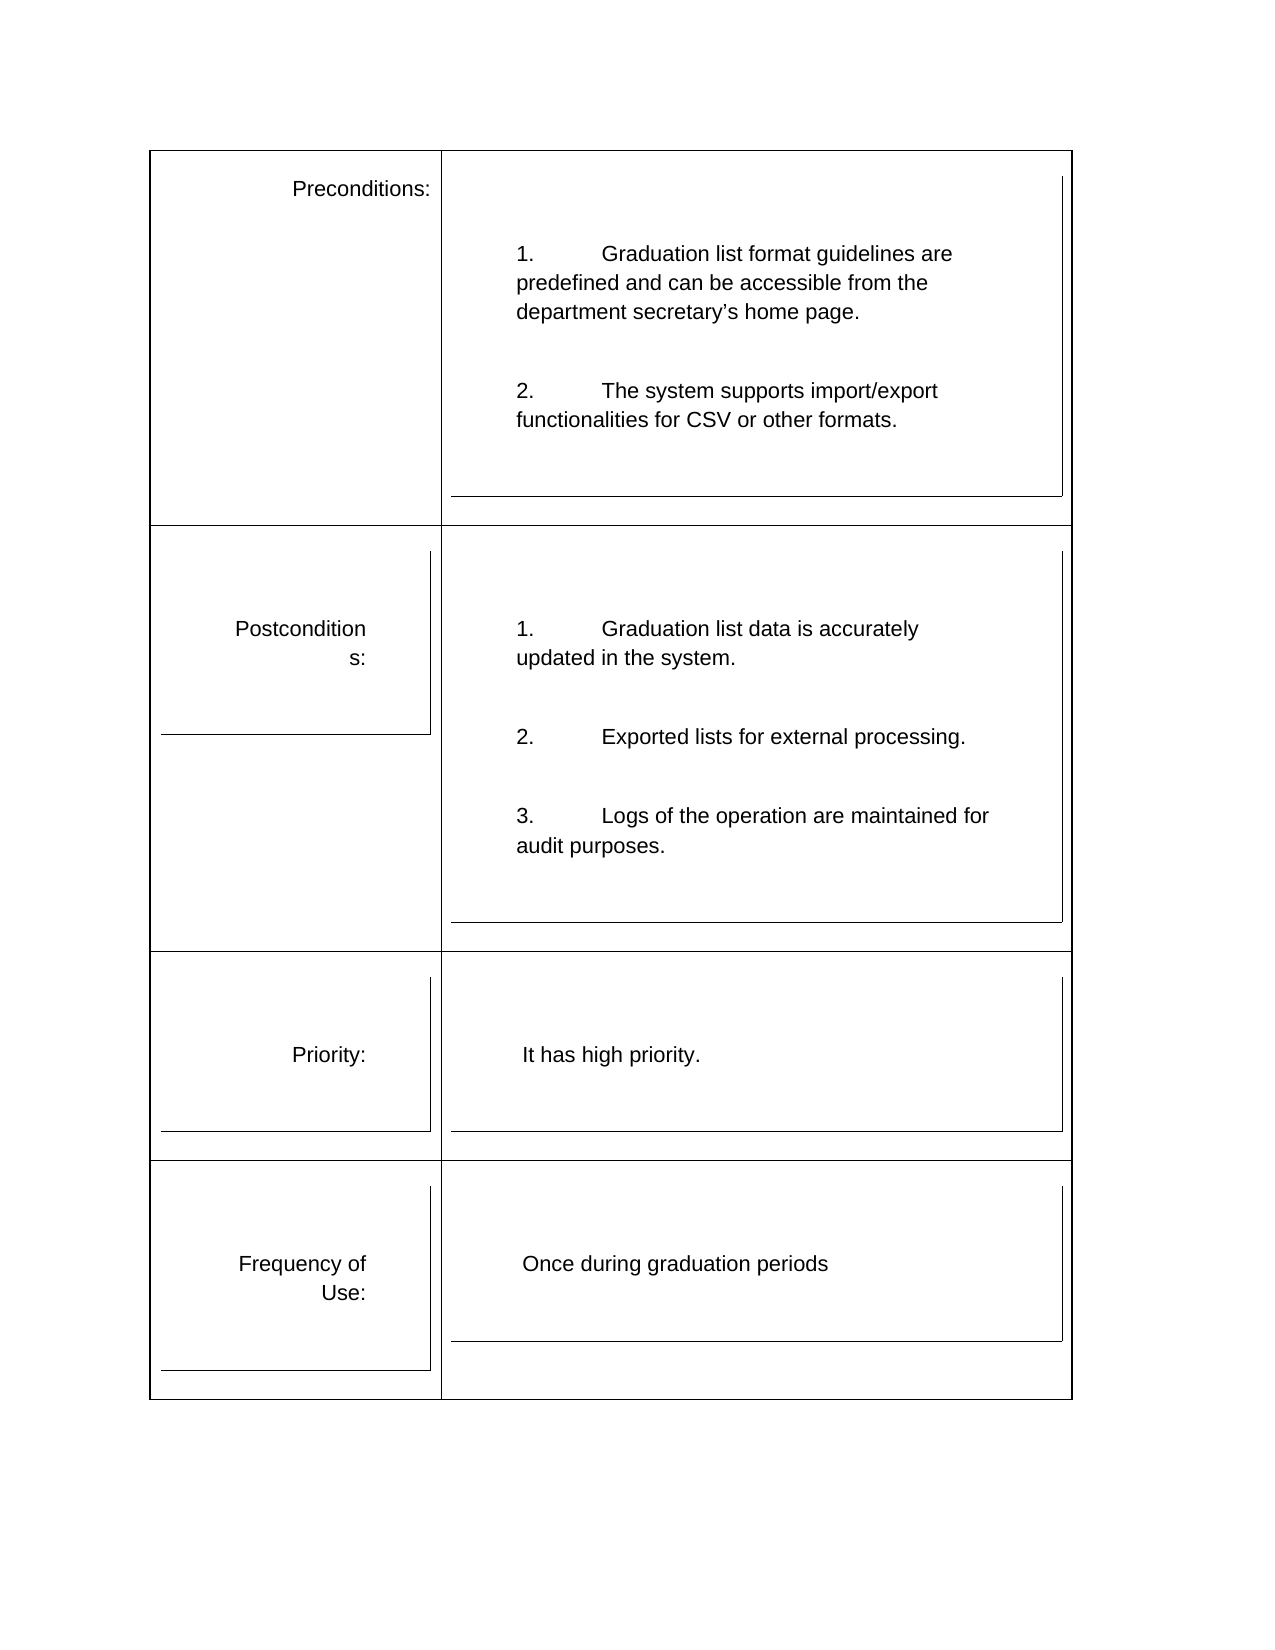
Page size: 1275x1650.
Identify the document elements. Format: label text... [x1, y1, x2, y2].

table_cell Once during graduation periods [442, 1161, 1071, 1398]
table_cell Priority: [151, 952, 441, 1160]
table_cell Preconditions: [151, 151, 441, 525]
table_cell 1. Graduation list data is accurately updated in the system. 2. Exported lists for external processing. 3. Logs of the operation are maintained for audit purposes. [442, 526, 1071, 951]
table_cell Postconditions: [151, 526, 441, 951]
table_cell Frequency of Use: [151, 1161, 441, 1398]
table_cell It has high priority. [442, 952, 1071, 1160]
table_cell 1. Graduation list format guidelines are predefined and can be accessible from the department secretary’s home page. 2. The system supports import/export functionalities for CSV or other formats. [442, 151, 1071, 525]
